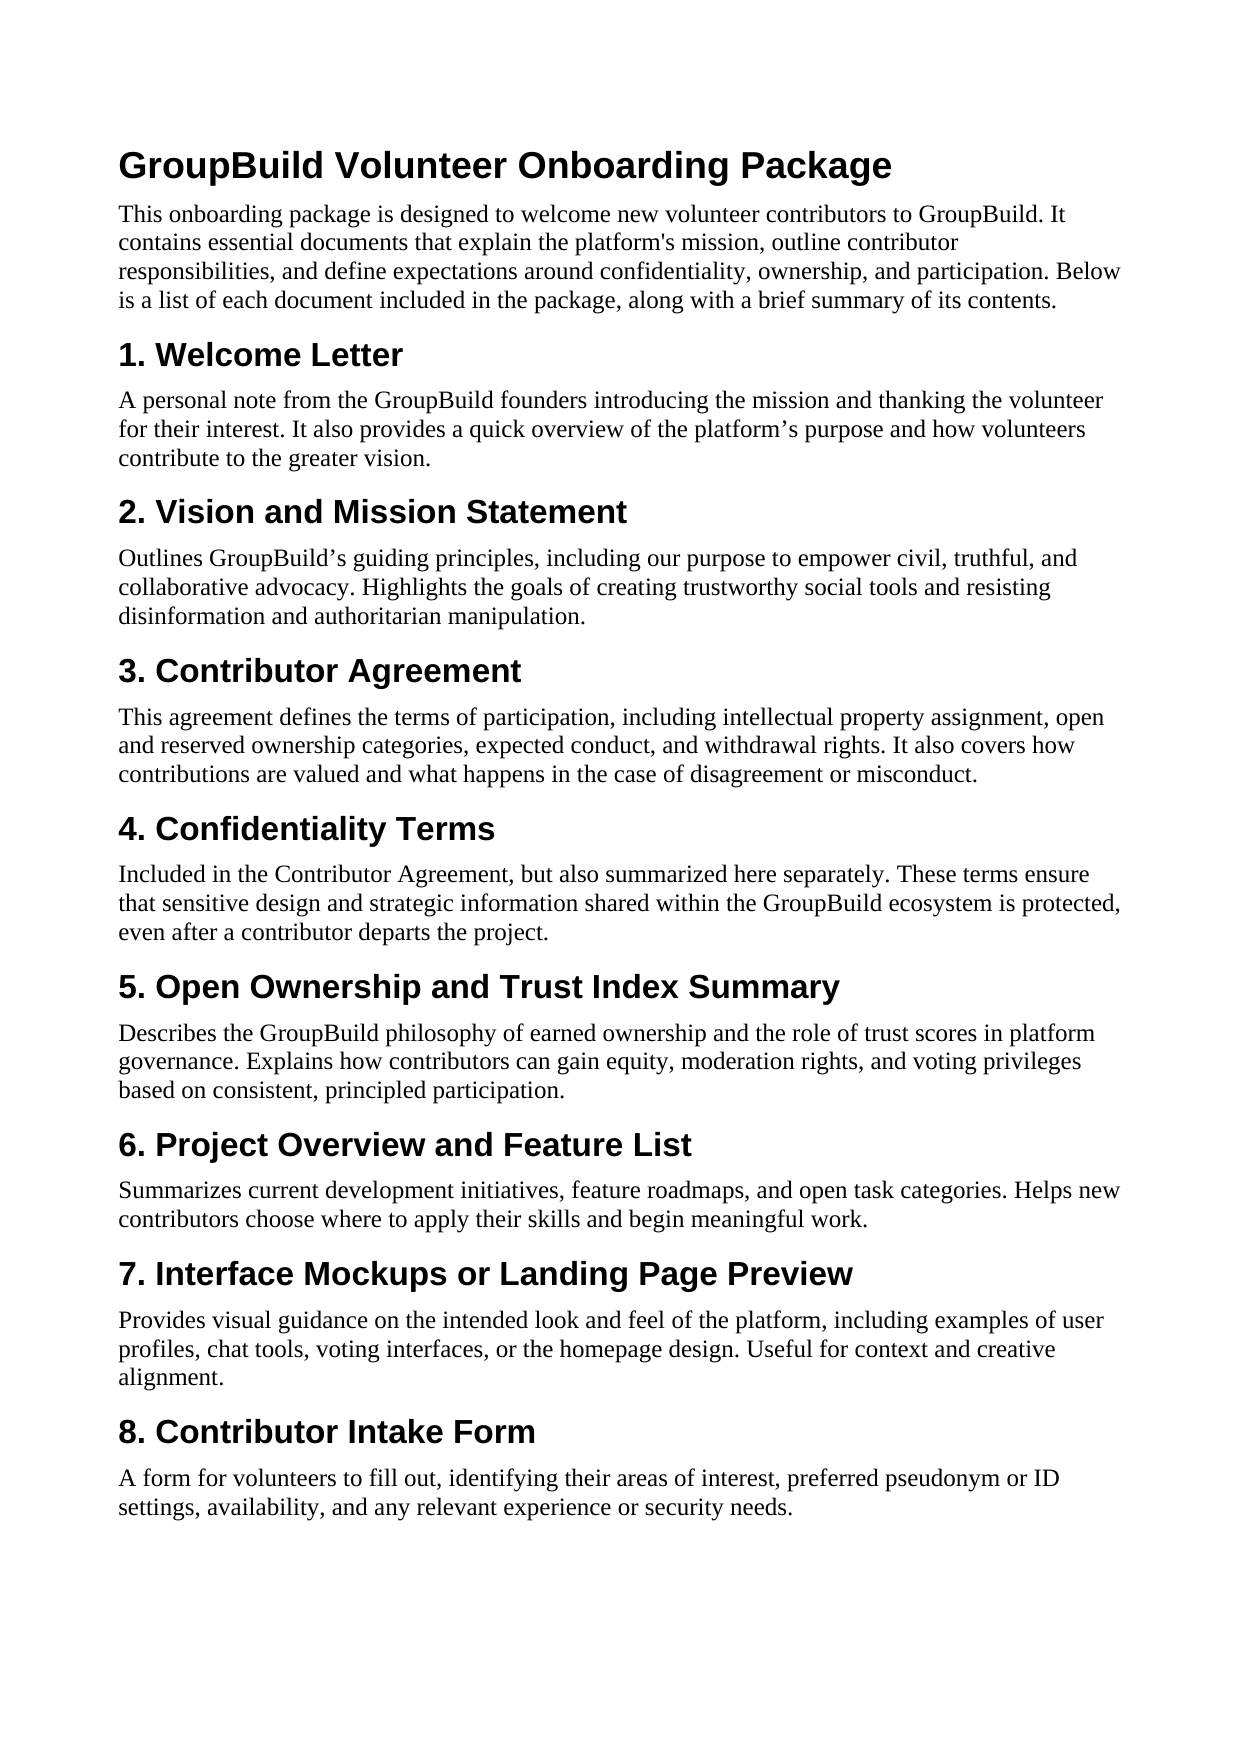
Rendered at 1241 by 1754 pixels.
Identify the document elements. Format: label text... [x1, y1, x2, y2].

text This onboarding package is designed to welcome new volunteer contributors to GroupBuild. It contains essential documents that explain the platform's mission, outline contributor responsibilities, and define expectations around confidentiality, ownership, and participation. Below is a list of each document included in the package, along with a brief summary of its contents. [118, 147, 1122, 262]
subtitle 2. Vision and Mission Statement [118, 377, 1122, 406]
text Outlines GroupBuild’s guiding principles, including our purpose to empower civil, truthful, and collaborative advocacy. Highlights the goals of creating trustworthy social tools and resisting disinformation and authoritarian manipulation. [118, 406, 1122, 492]
subtitle 6. Project Overview and Feature List [118, 837, 1122, 866]
text A form for volunteers to fill out, identifying their areas of interest, preferred pseudonym or ID settings, availability, and any relevant experience or security needs. [118, 1067, 1122, 1124]
text This agreement defines the terms of participation, including intellectual property assignment, open and reserved ownership categories, expected conduct, and withdrawal rights. It also covers how contributions are valued and what happens in the case of disagreement or misconduct. [118, 521, 1122, 607]
subtitle 3. Contributor Agreement [118, 492, 1122, 521]
text Describes the GroupBuild philosophy of earned ownership and the role of trust scores in platform governance. Explains how contributors can gain equity, moderation rights, and voting privileges based on consistent, principled participation. [118, 751, 1122, 837]
subtitle GroupBuild Volunteer Onboarding Package [118, 118, 1122, 147]
subtitle 5. Open Ownership and Trust Index Summary [118, 722, 1122, 751]
text A personal note from the GroupBuild founders introducing the mission and thanking the volunteer for their interest. It also provides a quick overview of the platform’s purpose and how volunteers contribute to the greater vision. [118, 291, 1122, 377]
text Provides visual guidance on the intended look and feel of the platform, including examples of user profiles, chat tools, voting interfaces, or the homepage design. Useful for context and creative alignment. [118, 952, 1122, 1038]
subtitle 1. Welcome Letter [118, 262, 1122, 291]
subtitle 4. Confidentiality Terms [118, 607, 1122, 636]
text Included in the Contributor Agreement, but also summarized here separately. These terms ensure that sensitive design and strategic information shared within the GroupBuild ecosystem is protected, even after a contributor departs the project. [118, 636, 1122, 722]
subtitle 7. Interface Mockups or Landing Page Preview [118, 923, 1122, 952]
subtitle 8. Contributor Intake Form [118, 1038, 1122, 1067]
text Summarizes current development initiatives, feature roadmaps, and open task categories. Helps new contributors choose where to apply their skills and begin meaningful work. [118, 866, 1122, 923]
